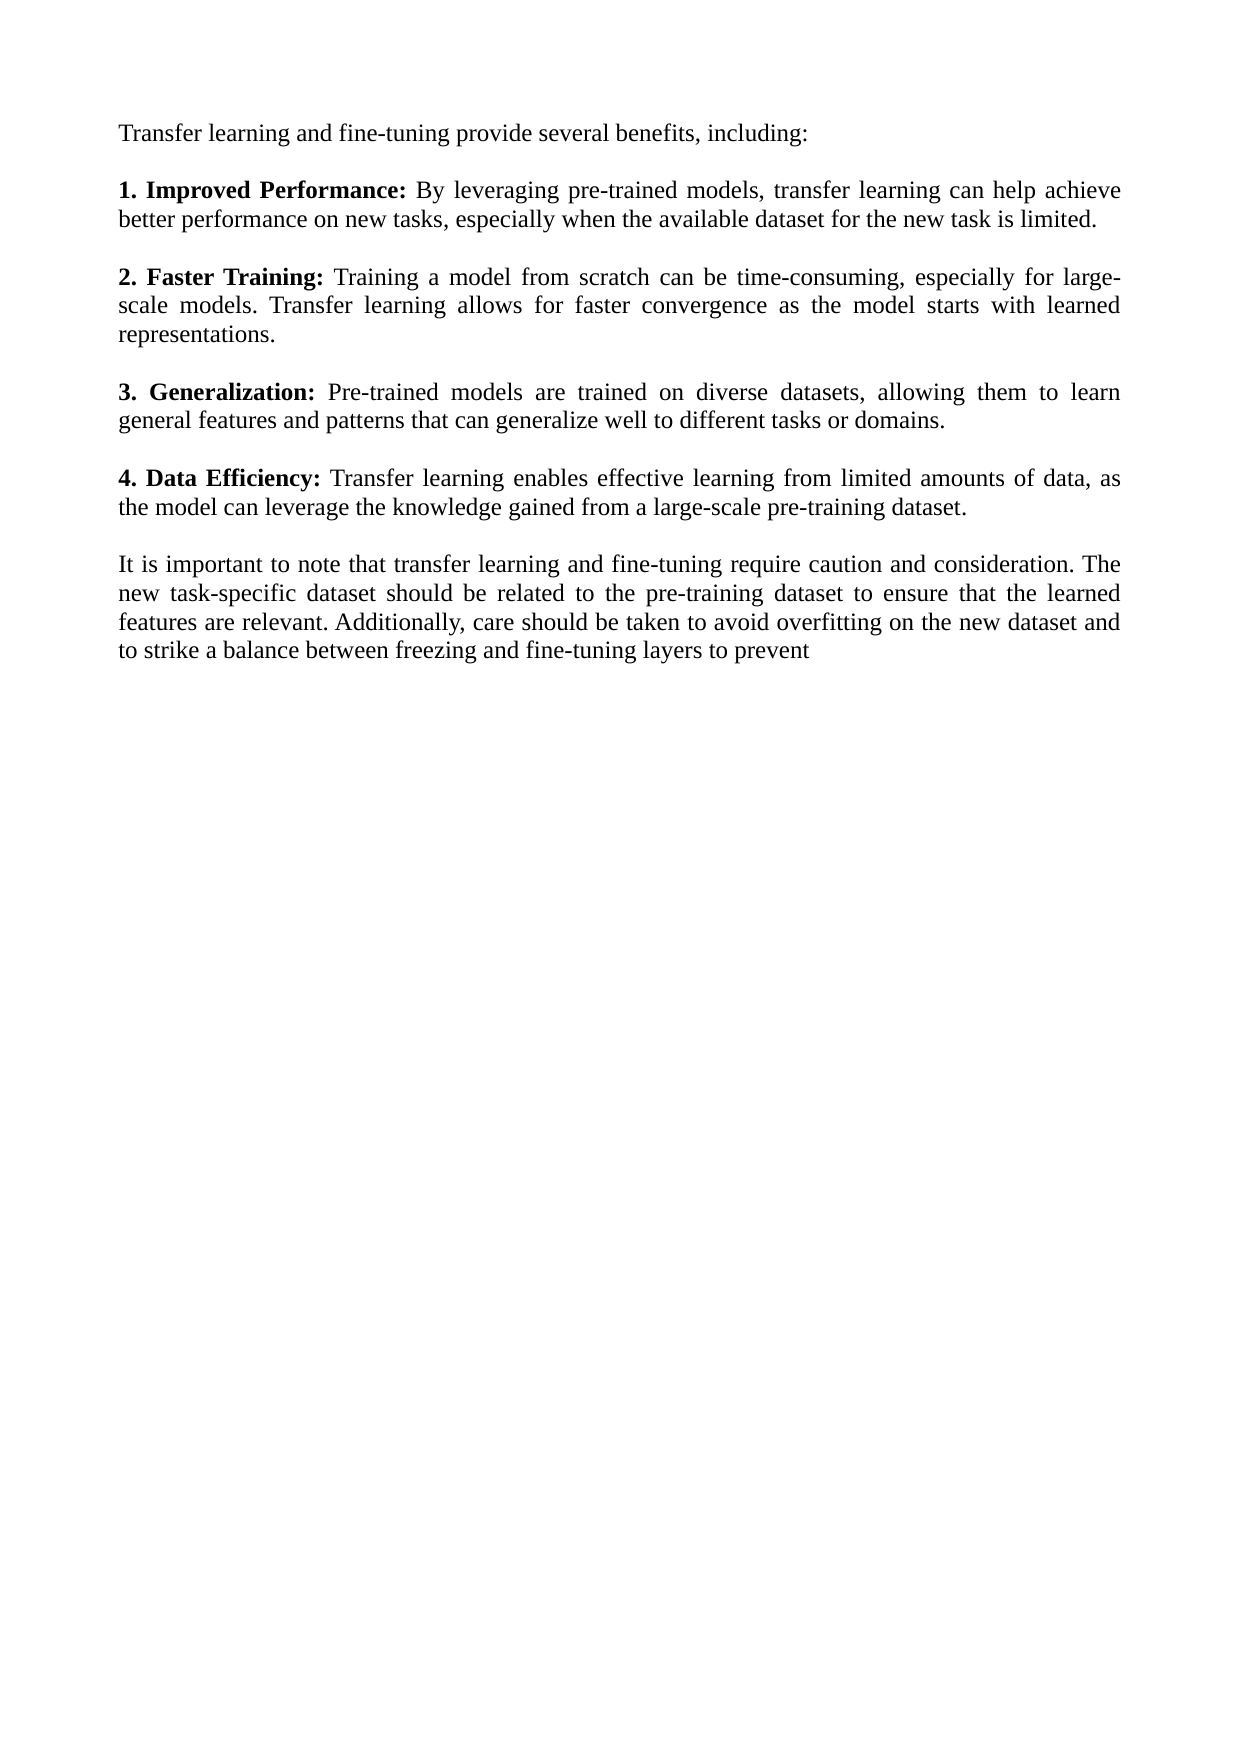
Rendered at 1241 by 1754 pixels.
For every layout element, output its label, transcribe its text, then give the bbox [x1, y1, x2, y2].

text 4. Data Efficiency: Transfer learning enables effective learning from limited amounts of data, as the model can leverage the knowledge gained from a large-scale pre-training dataset. [118, 463, 1122, 521]
text 3. Generalization: Pre-trained models are trained on diverse datasets, allowing them to learn general features and patterns that can generalize well to different tasks or domains. [118, 377, 1122, 434]
text 1. Improved Performance: By leveraging pre-trained models, transfer learning can help achieve better performance on new tasks, especially when the available dataset for the new task is limited. [118, 176, 1122, 233]
text Transfer learning and fine-tuning provide several benefits, including: [118, 118, 1122, 147]
text It is important to note that transfer learning and fine-tuning require caution and consideration. The new task-specific dataset should be related to the pre-training dataset to ensure that the learned features are relevant. Additionally, care should be taken to avoid overfitting on the new dataset and to strike a balance between freezing and fine-tuning layers to prevent [118, 549, 1122, 664]
text 2. Faster Training: Training a model from scratch can be time-consuming, especially for large-scale models. Transfer learning allows for faster convergence as the model starts with learned representations. [118, 262, 1122, 348]
